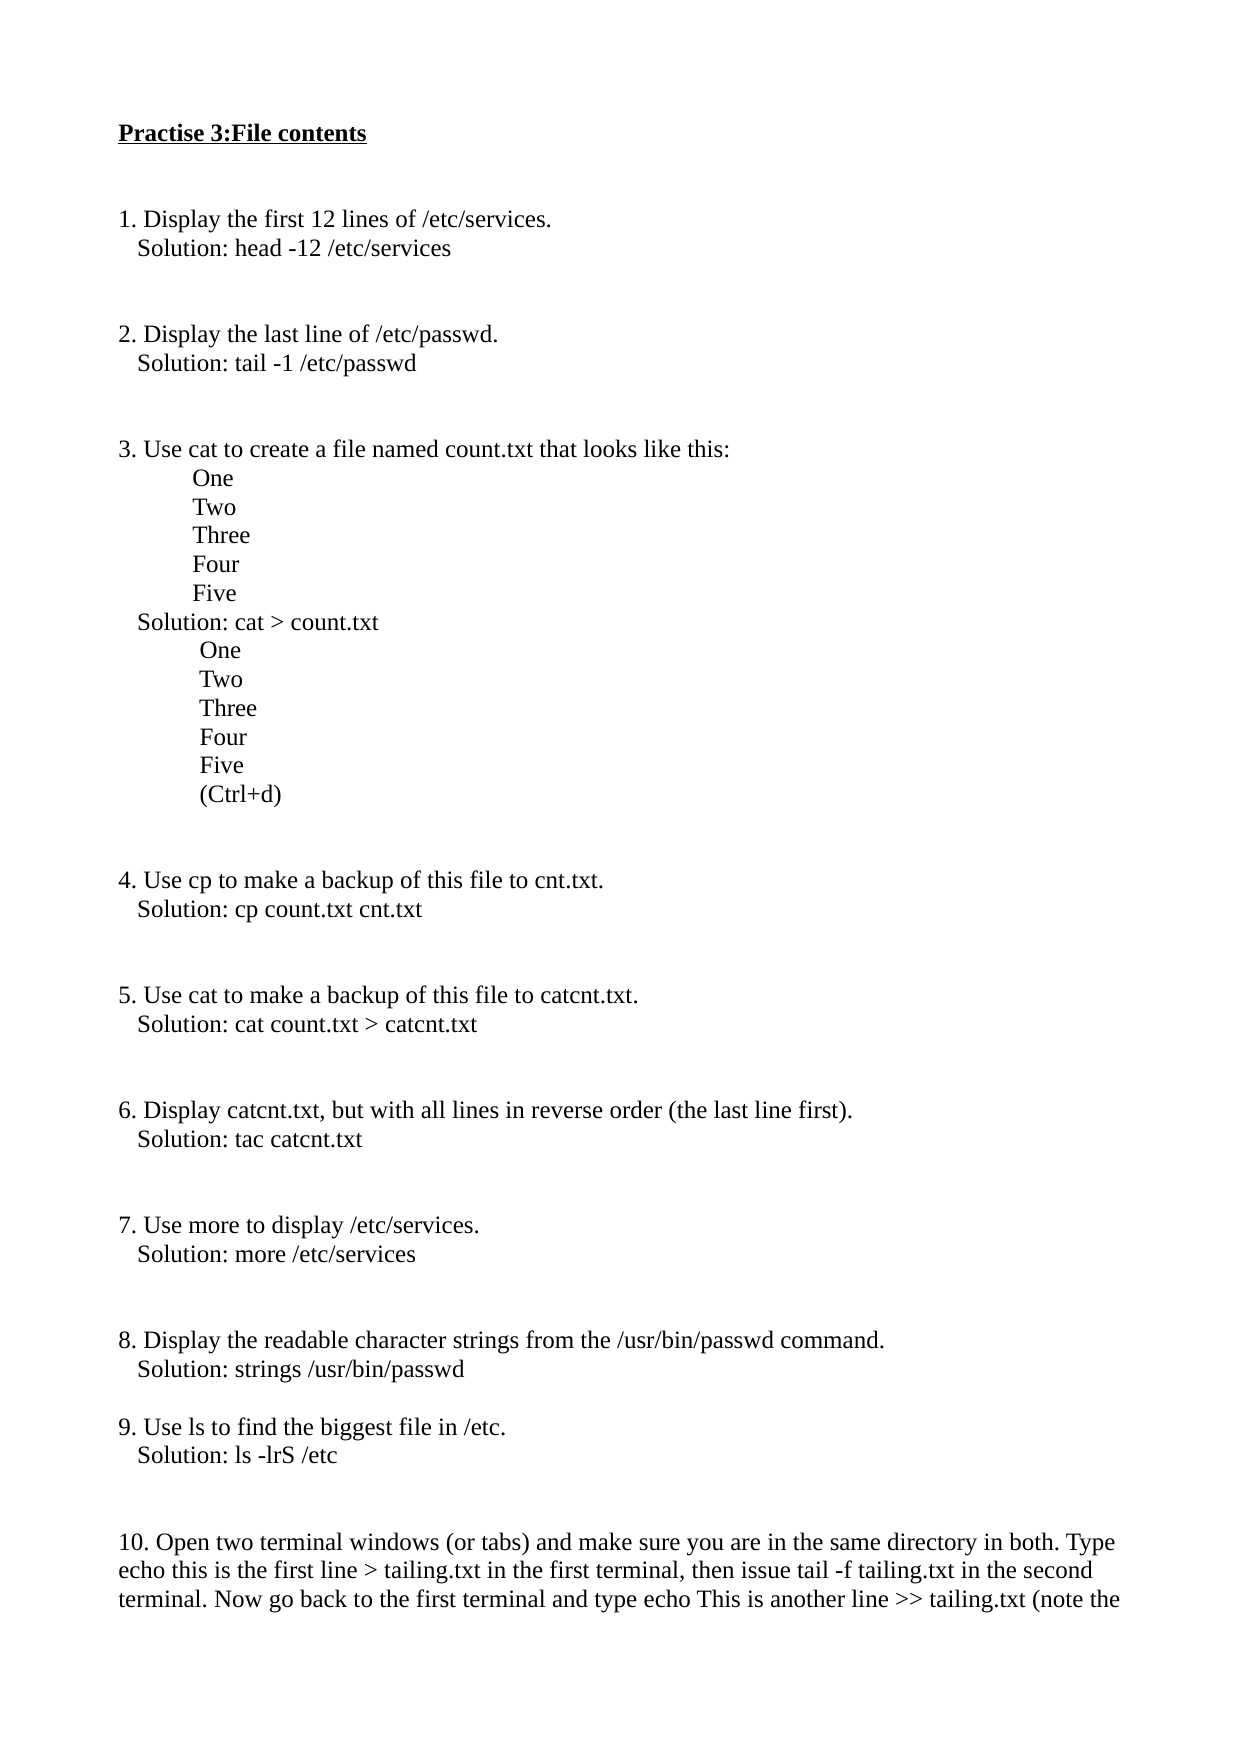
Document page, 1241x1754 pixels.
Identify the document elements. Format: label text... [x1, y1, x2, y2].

text Three [118, 521, 1122, 549]
text Four [118, 549, 1122, 578]
text Solution: ls -lrS /etc [118, 1441, 1122, 1469]
text 8. Display the readable character strings from the /usr/bin/passwd command. [118, 1326, 1122, 1354]
text Solution: cat > count.txt [118, 607, 1122, 636]
text 5. Use cat to make a backup of this file to catcnt.txt. [118, 981, 1122, 1009]
text Practise 3:File contents [118, 118, 1122, 147]
text Solution: tac catcnt.txt [118, 1124, 1122, 1153]
text 6. Display catcnt.txt, but with all lines in reverse order (the last line first). [118, 1096, 1122, 1124]
text (Ctrl+d) [118, 779, 1122, 808]
text One [118, 636, 1122, 664]
text 2. Display the last line of /etc/passwd. [118, 319, 1122, 348]
text Solution: cp count.txt cnt.txt [118, 894, 1122, 923]
text Five [118, 751, 1122, 779]
text 3. Use cat to create a file named count.txt that looks like this: [118, 434, 1122, 463]
text 7. Use more to display /etc/services. [118, 1211, 1122, 1239]
text Solution: strings /usr/bin/passwd [118, 1354, 1122, 1383]
text Five [118, 578, 1122, 607]
text Solution: head -12 /etc/services [118, 233, 1122, 262]
text Three [118, 693, 1122, 722]
text Four [118, 722, 1122, 751]
text Solution: cat count.txt > catcnt.txt [118, 1009, 1122, 1038]
text 1. Display the first 12 lines of /etc/services. [118, 204, 1122, 233]
text One [118, 463, 1122, 492]
text Solution: tail -1 /etc/passwd [118, 348, 1122, 377]
text Two [118, 492, 1122, 521]
text 4. Use cp to make a backup of this file to cnt.txt. [118, 866, 1122, 894]
text Solution: more /etc/services [118, 1239, 1122, 1268]
text 10. Open two terminal windows (or tabs) and make sure you are in the same directory in both. Type echo this is the first line > tailing.txt in the first terminal, then issue tail -f tailing.txt in the second terminal. Now go back to the first terminal and type echo This is another line >> tailing.txt (note the [118, 1527, 1122, 1613]
text 9. Use ls to find the biggest file in /etc. [118, 1412, 1122, 1441]
text Two [118, 664, 1122, 693]
